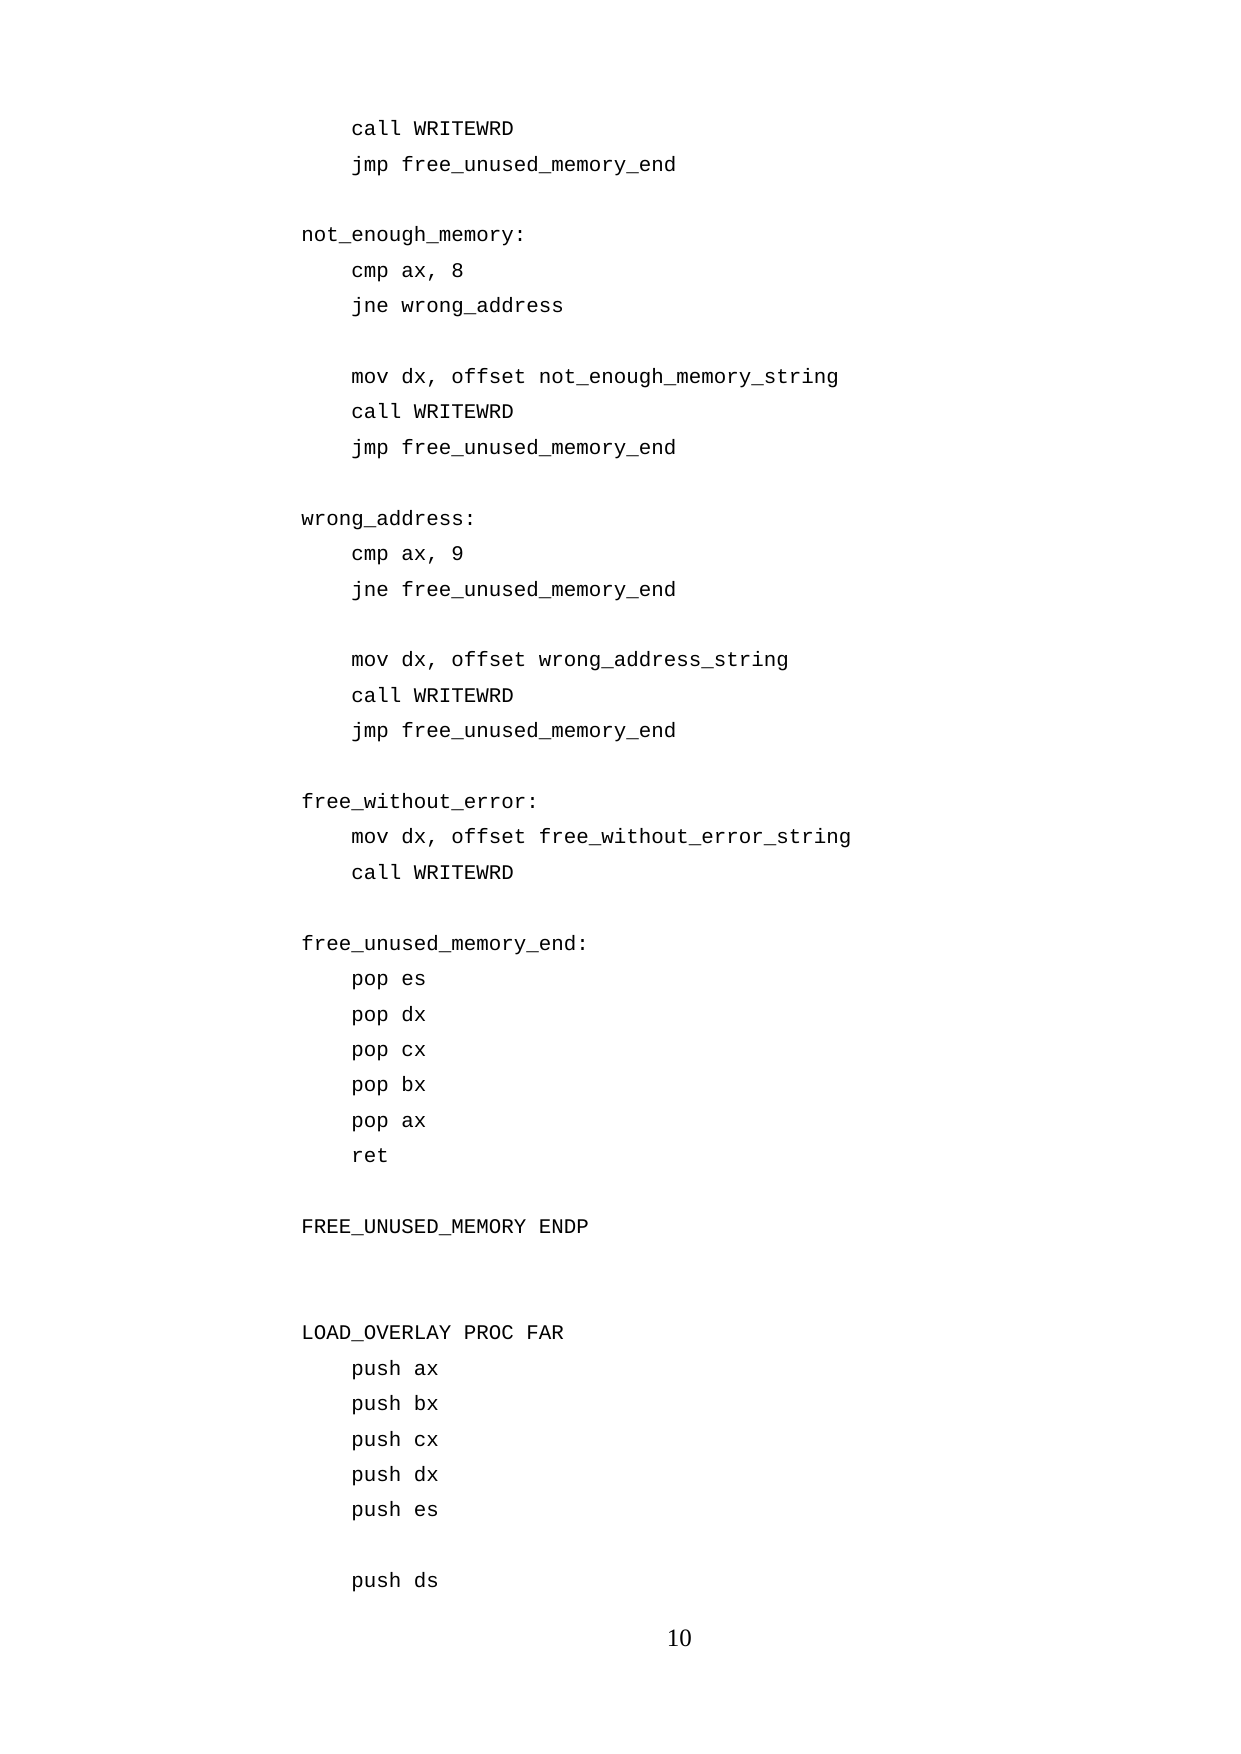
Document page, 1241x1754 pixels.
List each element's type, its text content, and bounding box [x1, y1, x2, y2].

text jmp free_unused_memory_end [177, 153, 1181, 177]
text pop dx [177, 1003, 1181, 1027]
text mov dx, offset free_without_error_string [177, 826, 1181, 850]
text FREE_UNUSED_MEMORY ENDP [177, 1216, 1181, 1240]
text pop ax [177, 1110, 1181, 1133]
text pop es [177, 968, 1181, 992]
text push dx [177, 1464, 1181, 1488]
text pop cx [177, 1039, 1181, 1063]
text push cx [177, 1428, 1181, 1452]
text jne wrong_address [177, 295, 1181, 319]
text push es [177, 1499, 1181, 1523]
text ret [177, 1145, 1181, 1169]
text call WRITEWRD [177, 862, 1181, 886]
text push bx [177, 1393, 1181, 1417]
text call WRITEWRD [177, 401, 1181, 425]
text not_enough_memory: [177, 224, 1181, 248]
text jne free_unused_memory_end [177, 578, 1181, 602]
text free_without_error: [177, 791, 1181, 815]
text push ax [177, 1358, 1181, 1381]
text call WRITEWRD [177, 685, 1181, 708]
text mov dx, offset wrong_address_string [177, 649, 1181, 673]
text mov dx, offset not_enough_memory_string [177, 366, 1181, 390]
text call WRITEWRD [177, 118, 1181, 142]
text jmp free_unused_memory_end [177, 437, 1181, 461]
text wrong_address: [177, 508, 1181, 531]
text cmp ax, 8 [177, 260, 1181, 283]
text pop bx [177, 1074, 1181, 1098]
text cmp ax, 9 [177, 543, 1181, 567]
text LOAD_OVERLAY PROC FAR [177, 1322, 1181, 1346]
text free_unused_memory_end: [177, 933, 1181, 956]
text push ds [177, 1570, 1181, 1594]
text jmp free_unused_memory_end [177, 720, 1181, 744]
